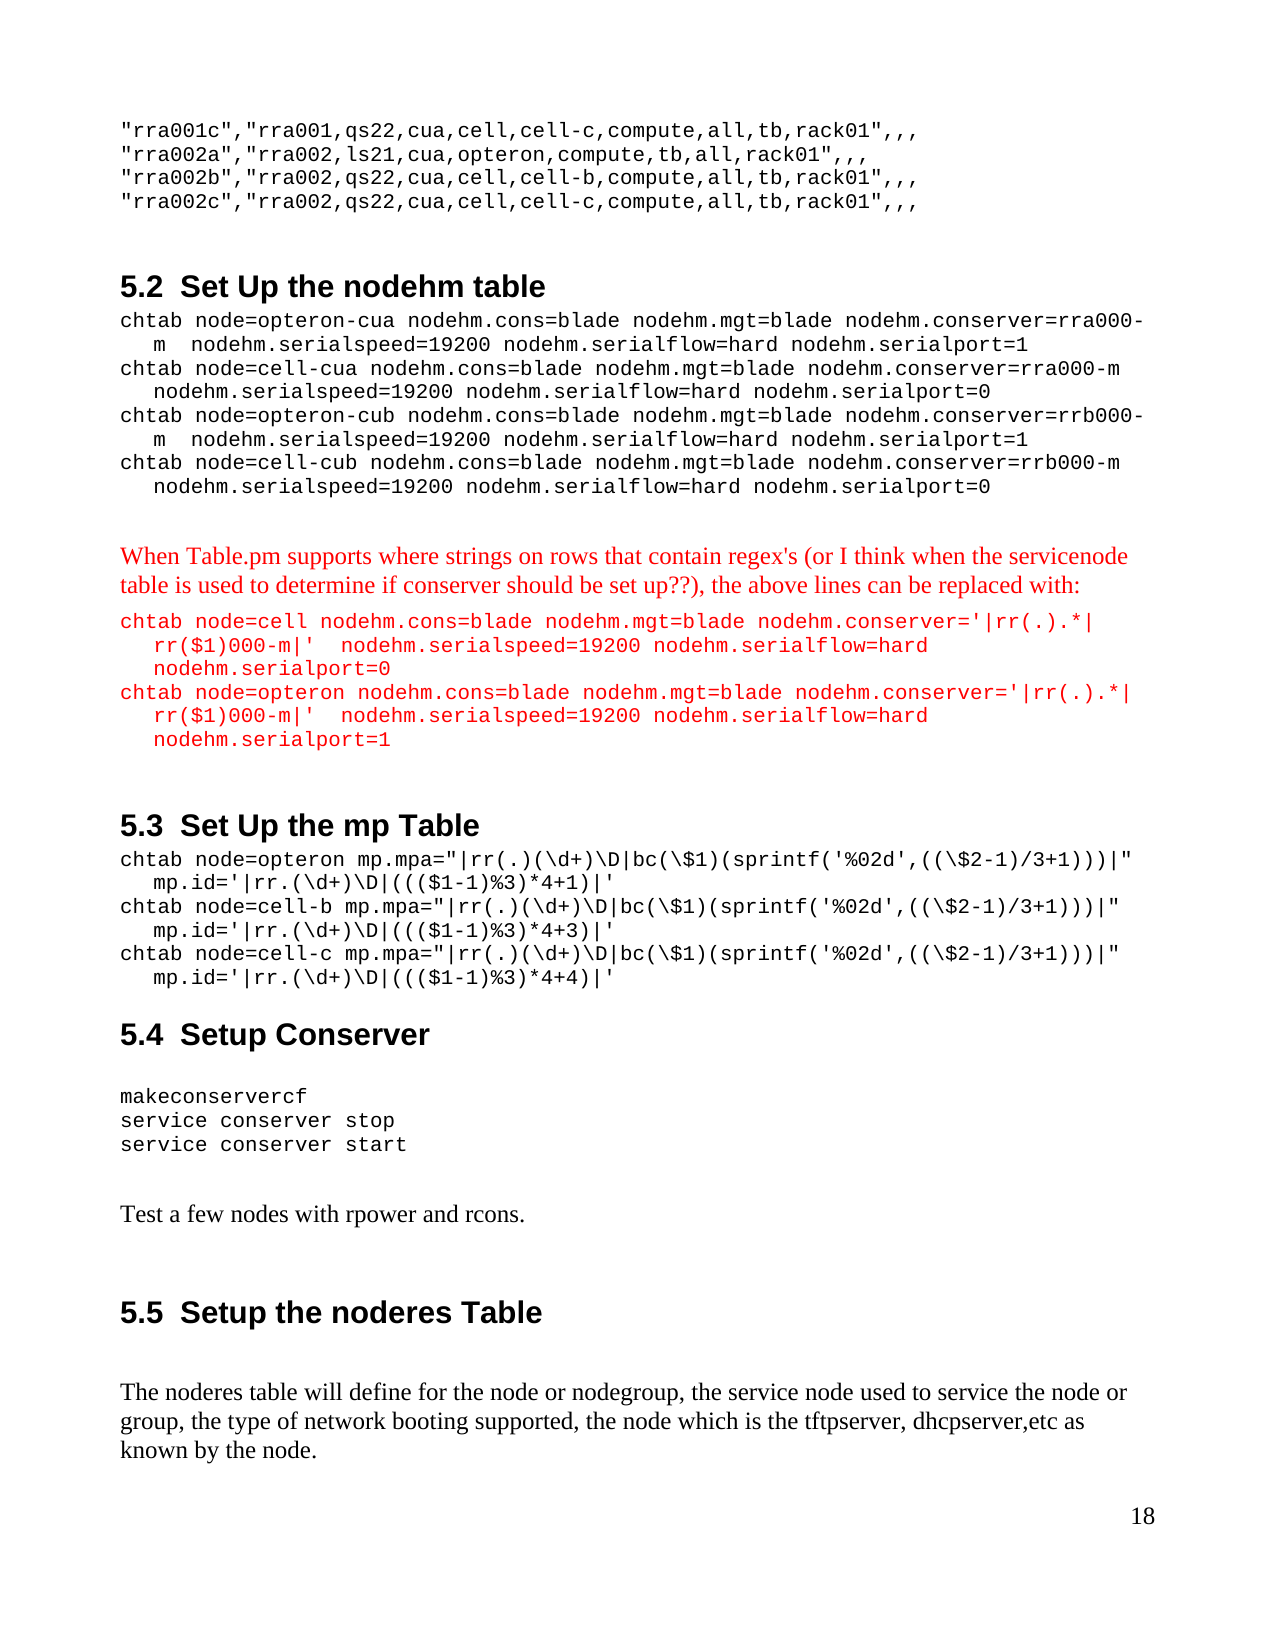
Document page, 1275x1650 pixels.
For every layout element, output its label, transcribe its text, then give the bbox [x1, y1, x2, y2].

text chtab node=cell-cub nodehm.cons=blade nodehm.mgt=blade nodehm.conserver=rrb000-m nodehm.serialspeed=19200 nodehm.serialflow=hard nodehm.serialport=0 [120, 452, 1155, 500]
subtitle Setup Conserver [120, 1016, 1155, 1052]
text "rra002c","rra002,qs22,cua,cell,cell-c,compute,all,tb,rack01",,, [120, 191, 1155, 214]
text chtab node=cell-b mp.mpa="|rr(.)(\d+)\D|bc(\$1)(sprintf('%02d',((\$2-1)/3+1)))|" mp.id='|rr.(\d+)\D|((($1-1)%3)*4+3)|' [120, 896, 1155, 943]
subtitle Set Up the nodehm table [120, 268, 1155, 304]
text "rra002a","rra002,ls21,cua,opteron,compute,tb,all,rack01",,, [120, 144, 1155, 167]
text The noderes table will define for the node or nodegroup, the service node used to service the node or group, the type of network booting supported, the node which is the tftpserver, dhcpserver,etc as known by the node. [120, 1377, 1155, 1463]
subtitle Setup the noderes Table [120, 1294, 1155, 1330]
subtitle Set Up the mp Table [120, 807, 1155, 842]
text chtab node=opteron-cua nodehm.cons=blade nodehm.mgt=blade nodehm.conserver=rra000-m nodehm.serialspeed=19200 nodehm.serialflow=hard nodehm.serialport=1 [120, 311, 1155, 358]
text "rra002b","rra002,qs22,cua,cell,cell-b,compute,all,tb,rack01",,, [120, 167, 1155, 191]
text chtab node=opteron-cub nodehm.cons=blade nodehm.mgt=blade nodehm.conserver=rrb000-m nodehm.serialspeed=19200 nodehm.serialflow=hard nodehm.serialport=1 [120, 405, 1155, 452]
text chtab node=cell-cua nodehm.cons=blade nodehm.mgt=blade nodehm.conserver=rra000-m nodehm.serialspeed=19200 nodehm.serialflow=hard nodehm.serialport=0 [120, 358, 1155, 405]
text service conserver start [120, 1134, 1155, 1157]
text Test a few nodes with rpower and rcons. [120, 1199, 1155, 1227]
text When Table.pm supports where strings on rows that contain regex's (or I think when the servicenode table is used to determine if conserver should be set up??), the above lines can be replaced with: [120, 541, 1155, 598]
text chtab node=opteron mp.mpa="|rr(.)(\d+)\D|bc(\$1)(sprintf('%02d',((\$2-1)/3+1)))|" mp.id='|rr.(\d+)\D|((($1-1)%3)*4+1)|' [120, 849, 1155, 896]
text chtab node=opteron nodehm.cons=blade nodehm.mgt=blade nodehm.conserver='|rr(.).*|rr($1)000-m|' nodehm.serialspeed=19200 nodehm.serialflow=hard nodehm.serialport=1 [120, 682, 1155, 753]
text chtab node=cell nodehm.cons=blade nodehm.mgt=blade nodehm.conserver='|rr(.).*|rr($1)000-m|' nodehm.serialspeed=19200 nodehm.serialflow=hard nodehm.serialport=0 [120, 611, 1155, 682]
text "rra001c","rra001,qs22,cua,cell,cell-c,compute,all,tb,rack01",,, [120, 120, 1155, 144]
text service conserver stop [120, 1110, 1155, 1134]
text chtab node=cell-c mp.mpa="|rr(.)(\d+)\D|bc(\$1)(sprintf('%02d',((\$2-1)/3+1)))|" mp.id='|rr.(\d+)\D|((($1-1)%3)*4+4)|' [120, 943, 1155, 991]
text makeconservercf [120, 1087, 1155, 1110]
